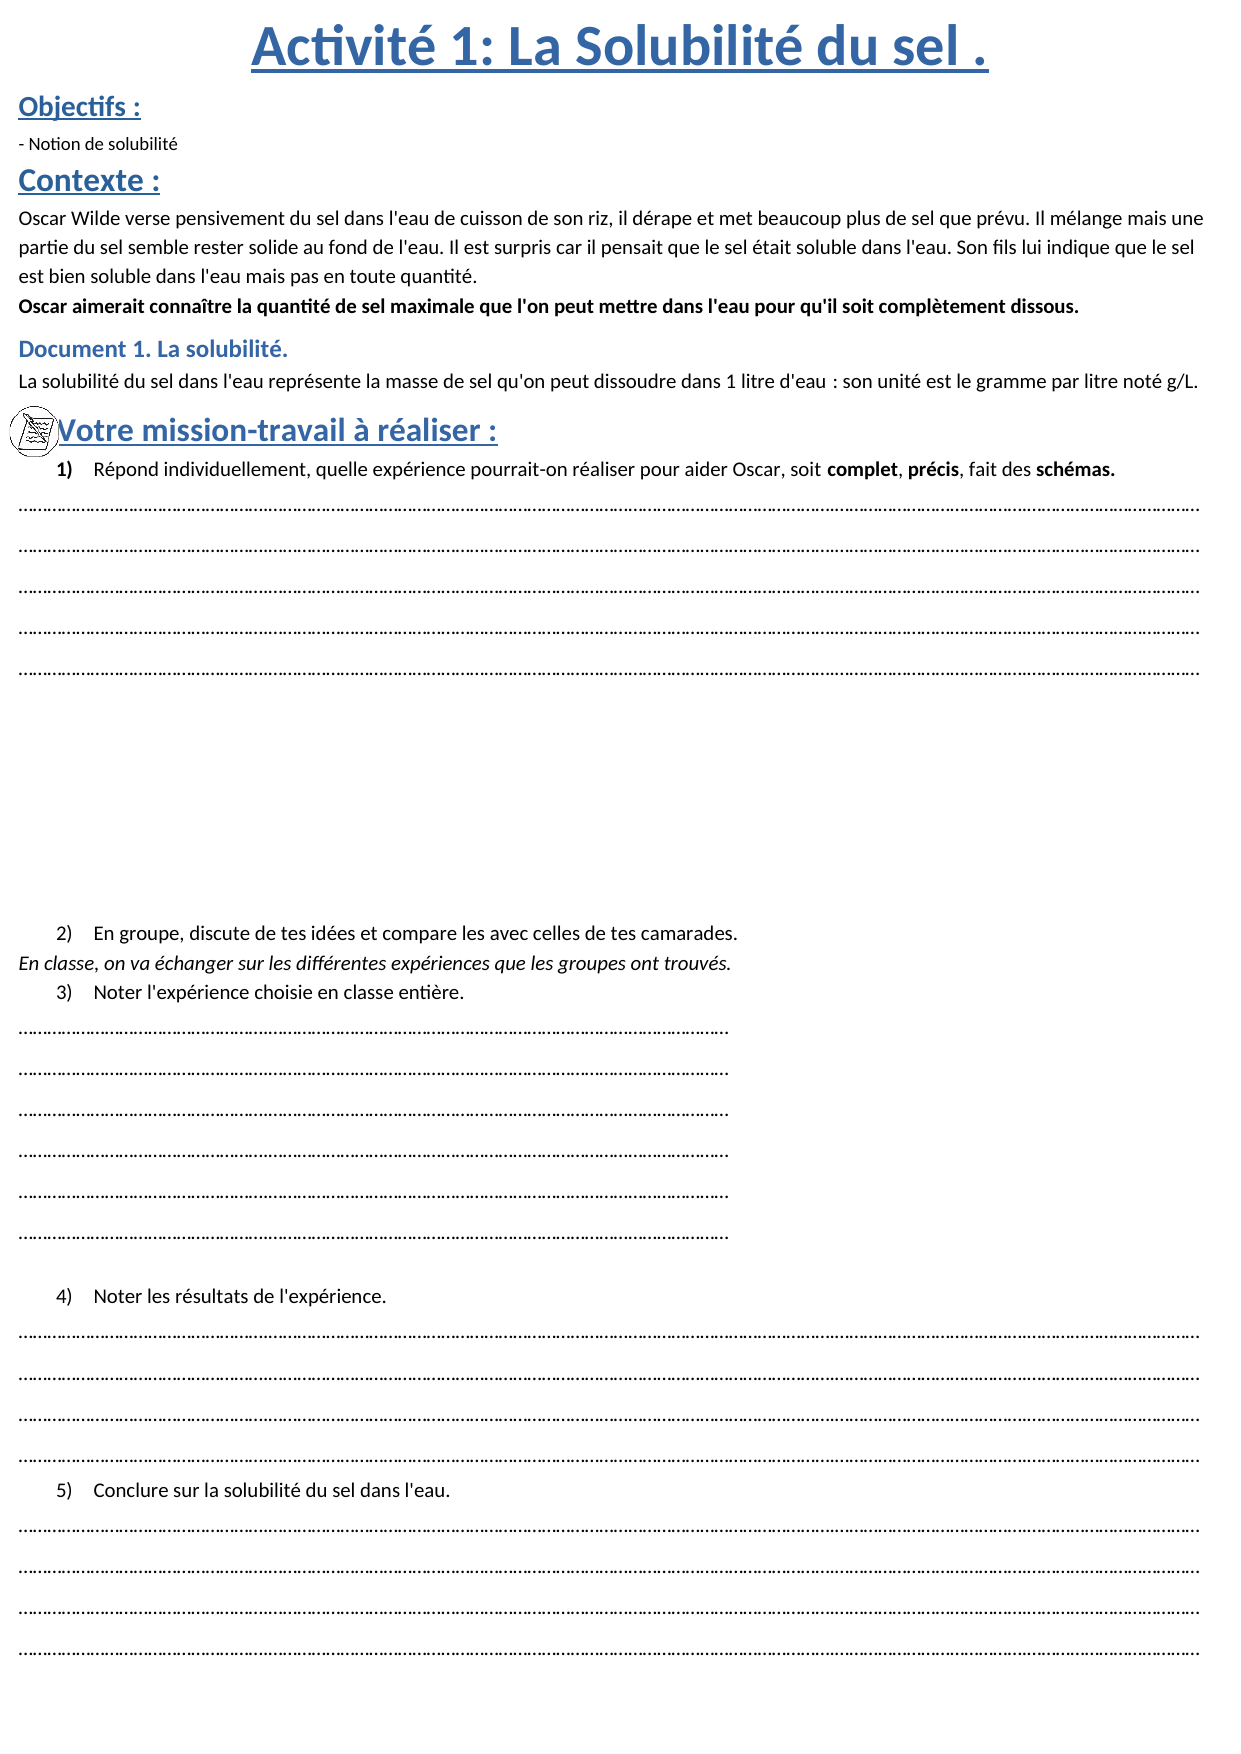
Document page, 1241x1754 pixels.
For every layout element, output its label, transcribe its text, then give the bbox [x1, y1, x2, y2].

text …………………………………………….……………………………………………………………………………………………………….………………………………….……………………………… [18, 656, 1221, 681]
text Objectifs : [18, 79, 1221, 125]
list Noter les résultats de l'expérience. [56, 1283, 1221, 1309]
text …………………………………………….…………………………………………………………………………………… [18, 1137, 1221, 1163]
list En groupe, discute de tes idées et compare les avec celles de tes camarades. [56, 921, 1221, 946]
text La solubilité du sel dans l'eau représente la masse de sel qu'on peut dissoudre dans 1 litre d'eau : son unité est le gramme par litre noté g/L. [18, 369, 1221, 394]
title Activité 1: La Solubilité du sel . [18, 8, 1221, 79]
text …………………………………………….……………………………………………………………………………………………………….………………………………….……………………………… [18, 1635, 1221, 1661]
text …………………………………………….……………………………………………………………………………………………………….………………………………….……………………………… [18, 1360, 1221, 1385]
text …………………………………………….……………………………………………………………………………………………………….………………………………….……………………………… [18, 491, 1221, 517]
text …………………………………………….……………………………………………………………………………………………………….………………………………….……………………………… [18, 1319, 1221, 1344]
text …………………………………………….……………………………………………………………………………………………………….………………………………….……………………………… [18, 614, 1221, 640]
text En classe, on va échanger sur les différentes expériences que les groupes ont trouvés. [18, 950, 1221, 975]
text Oscar aimerait connaître la quantité de sel maximale que l'on peut mettre dans l'eau pour qu'il soit complètement dissous. [18, 293, 1221, 318]
list Répond individuellement, quelle expérience pourrait-on réaliser pour aider Oscar, soit complet, précis, fait des schémas. [56, 456, 1221, 482]
picture [9, 406, 59, 457]
text …………………………………………….…………………………………………………………………………………… [18, 1055, 1221, 1081]
list Conclure sur la solubilité du sel dans l'eau. [56, 1477, 1221, 1502]
text …………………………………………….…………………………………………………………………………………… [18, 1178, 1221, 1204]
text …………………………………………….……………………………………………………………………………………………………….………………………………….……………………………… [18, 1512, 1221, 1537]
text …………………………………………….……………………………………………………………………………………………………….………………………………….……………………………… [18, 573, 1221, 599]
text …………………………………………….……………………………………………………………………………………………………….………………………………….……………………………… [18, 1553, 1221, 1578]
text Oscar Wilde verse pensivement du sel dans l'eau de cuisson de son riz, il dérape et met beaucoup plus de sel que prévu. Il mélange mais une partie du sel semble rester solide au fond de l'eau. Il est surpris car il pensait que le sel était soluble dans l'eau. Son fils lui indique que le sel est bien soluble dans l'eau mais pas en toute quantité. [18, 205, 1221, 289]
text …………………………………………….…………………………………………………………………………………… [18, 1014, 1221, 1039]
text - Notion de solubilité [18, 132, 1221, 155]
list Noter l'expérience choisie en classe entière. [56, 979, 1221, 1004]
text …………………………………………….…………………………………………………………………………………… [18, 1096, 1221, 1122]
text …………………………………………….…………………………………………………………………………………… [18, 1219, 1221, 1245]
text Votre mission-travail à réaliser : [59, 409, 1221, 450]
text Contexte : [18, 158, 1221, 199]
text …………………………………………….……………………………………………………………………………………………………….………………………………….……………………………… [18, 1442, 1221, 1467]
text …………………………………………….……………………………………………………………………………………………………….………………………………….……………………………… [18, 532, 1221, 558]
text …………………………………………….……………………………………………………………………………………………………….………………………………….……………………………… [18, 1594, 1221, 1619]
text Document 1. La solubilité. [18, 334, 1221, 364]
text …………………………………………….……………………………………………………………………………………………………….………………………………….……………………………… [18, 1401, 1221, 1426]
